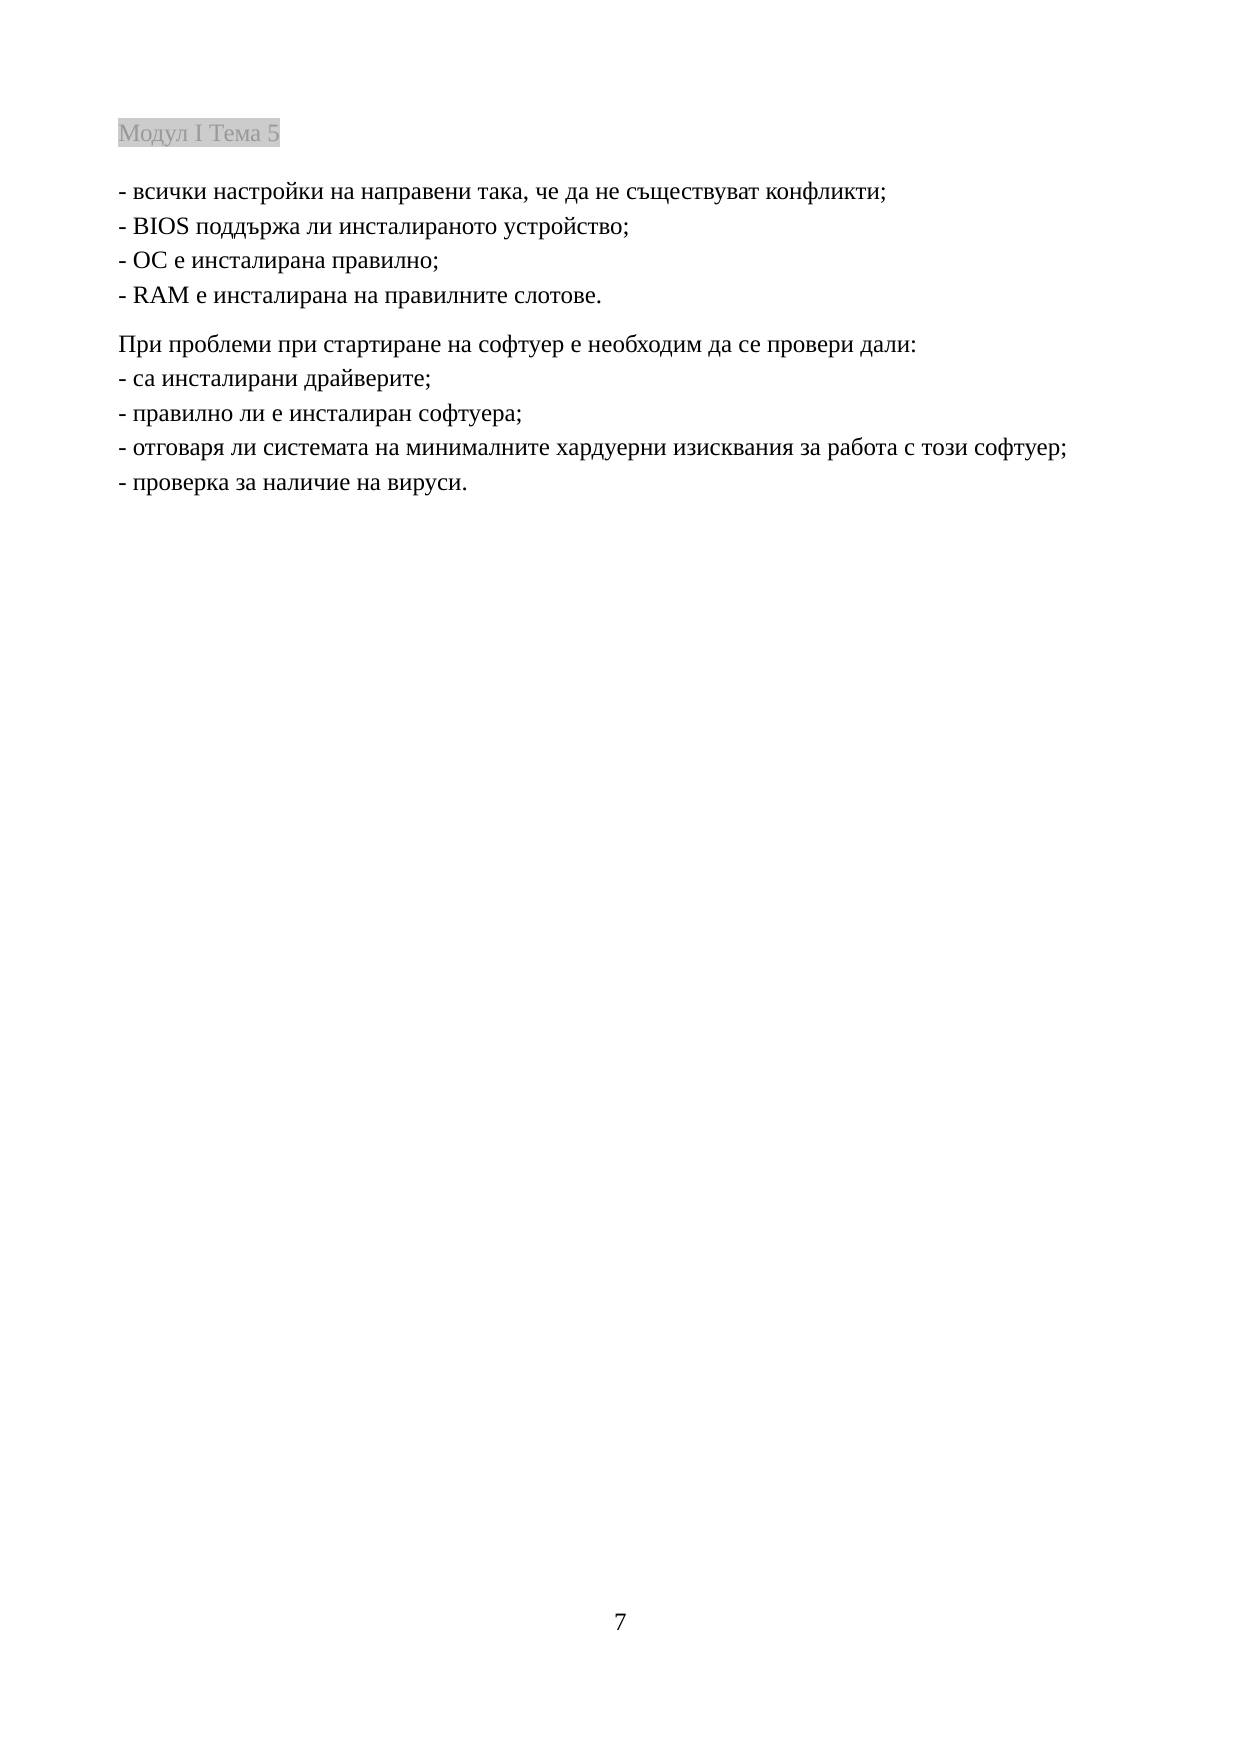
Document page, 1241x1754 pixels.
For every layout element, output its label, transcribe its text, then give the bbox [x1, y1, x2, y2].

text При проблеми при стартиране на софтуер е необходим да се провери дали: - са инсталирани драйверите; - правилно ли е инсталиран софтуера; - отговаря ли системата на минималните хардуерни изисквания за работа с този софтуер; - проверка за наличие на вируси. [118, 329, 1122, 496]
text - всички настройки на направени така, че да не съществуват конфликти; - BIOS поддържа ли инсталираното устройство; - ОС е инсталирана правилно; - RAM е инсталирана на правилните слотове. [118, 176, 1122, 308]
